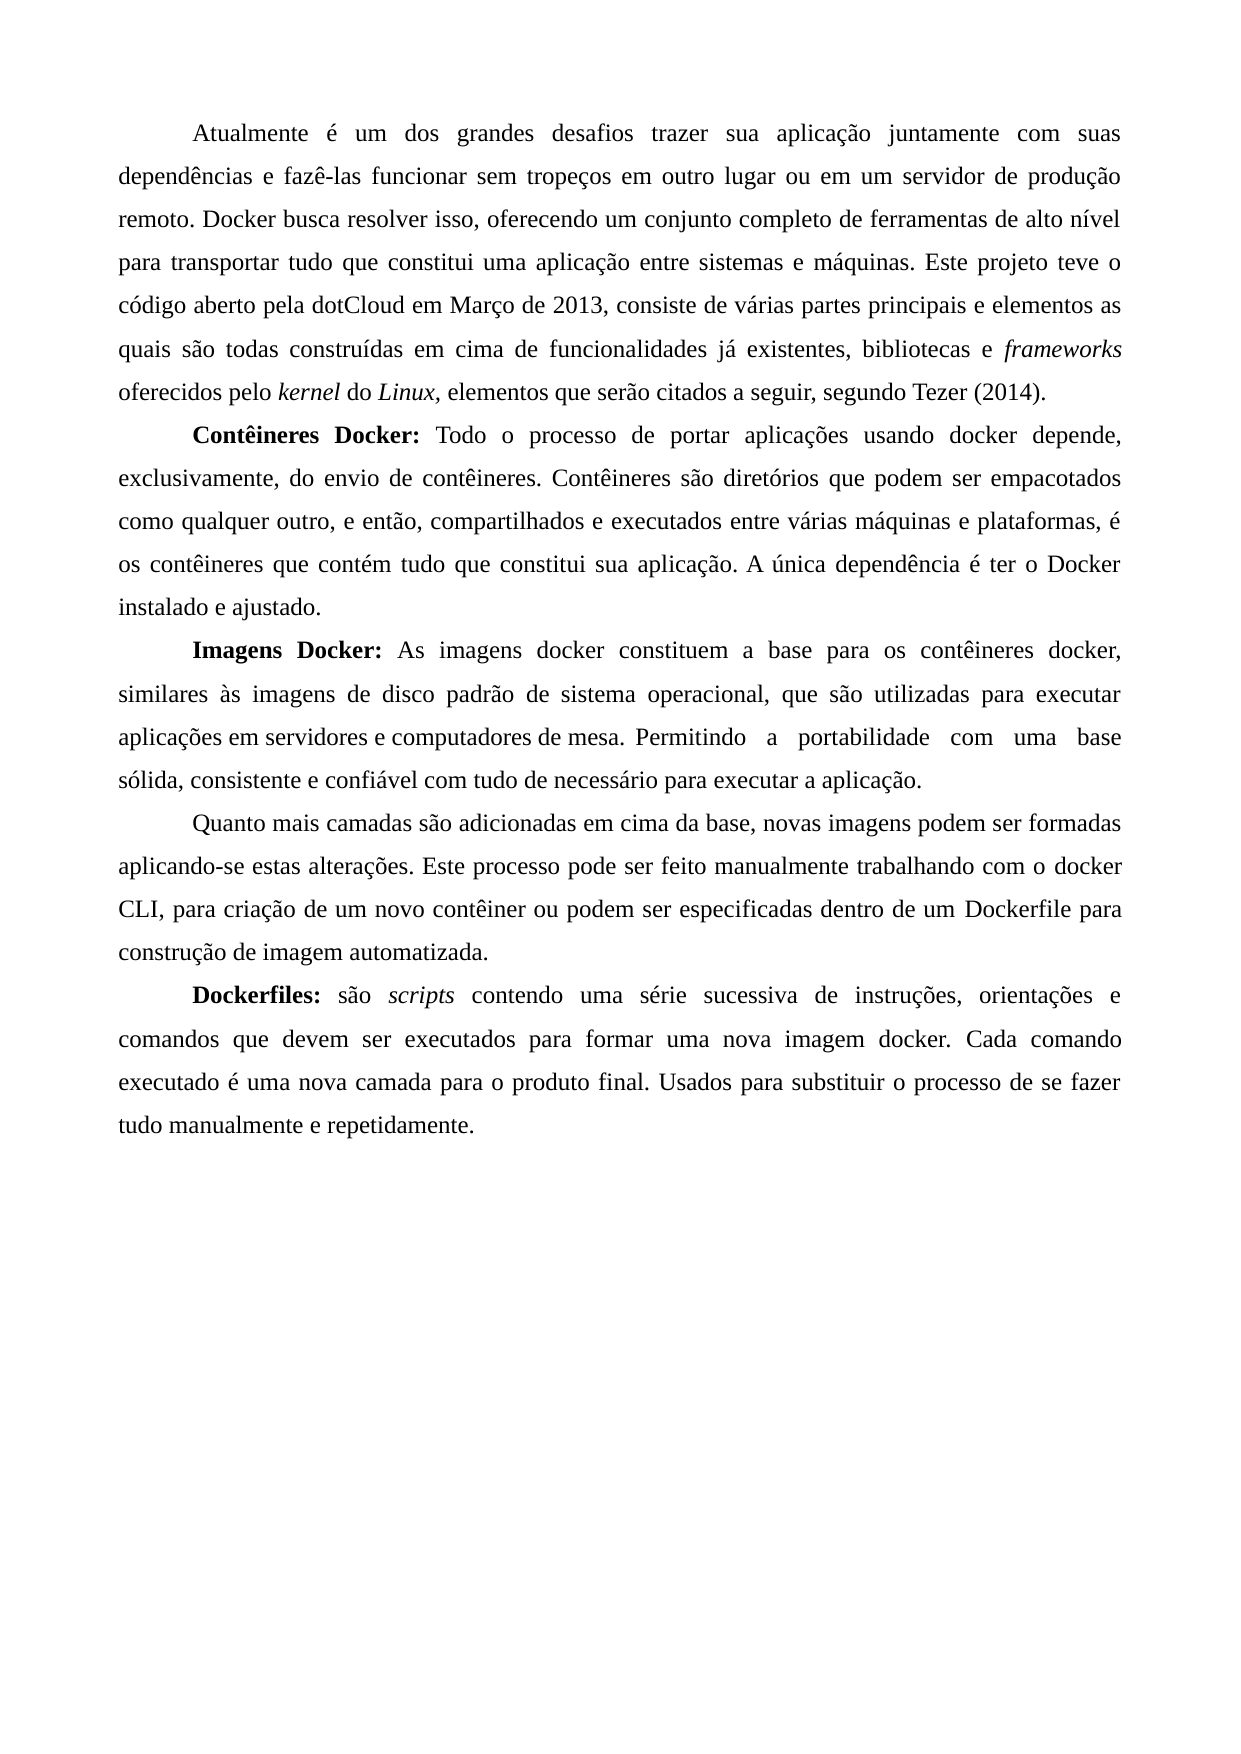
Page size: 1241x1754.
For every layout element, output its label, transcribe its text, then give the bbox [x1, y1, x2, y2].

text Quanto mais camadas são adicionadas em cima da base, novas imagens podem ser formadas aplicando-se estas alterações. Este processo pode ser feito manualmente trabalhando com o docker CLI, para criação de um novo contêiner ou podem ser especificadas dentro de um Dockerfile para construção de imagem automatizada. [118, 808, 1122, 966]
text Dockerfiles: são scripts contendo uma série sucessiva de instruções, orientações e comandos que devem ser executados para formar uma nova imagem docker. Cada comando executado é uma nova camada para o produto final. Usados para substituir o processo de se fazer tudo manualmente e repetidamente. [118, 981, 1122, 1139]
text Contêineres Docker: Todo o processo de portar aplicações usando docker depende, exclusivamente, do envio de contêineres. Contêineres são diretórios que podem ser empacotados como qualquer outro, e então, compartilhados e executados entre várias máquinas e plataformas, é os contêineres que contém tudo que constitui sua aplicação. A única dependência é ter o Docker instalado e ajustado. [118, 420, 1122, 621]
text Atualmente é um dos grandes desafios trazer sua aplicação juntamente com suas dependências e fazê-las funcionar sem tropeços em outro lugar ou em um servidor de produção remoto. Docker busca resolver isso, oferecendo um conjunto completo de ferramentas de alto nível para transportar tudo que constitui uma aplicação entre sistemas e máquinas. Este projeto teve o código aberto pela dotCloud em Março de 2013, consiste de várias partes principais e elementos as quais são todas construídas em cima de funcionalidades já existentes, bibliotecas e frameworks oferecidos pelo kernel do Linux, elementos que serão citados a seguir, segundo Tezer (2014). [118, 118, 1122, 406]
text Imagens Docker: As imagens docker constituem a base para os contêineres docker, similares às imagens de disco padrão de sistema operacional, que são utilizadas para executar aplicações em servidores e computadores de mesa. Permitindo a portabilidade com uma base sólida, consistente e confiável com tudo de necessário para executar a aplicação. [118, 636, 1122, 794]
